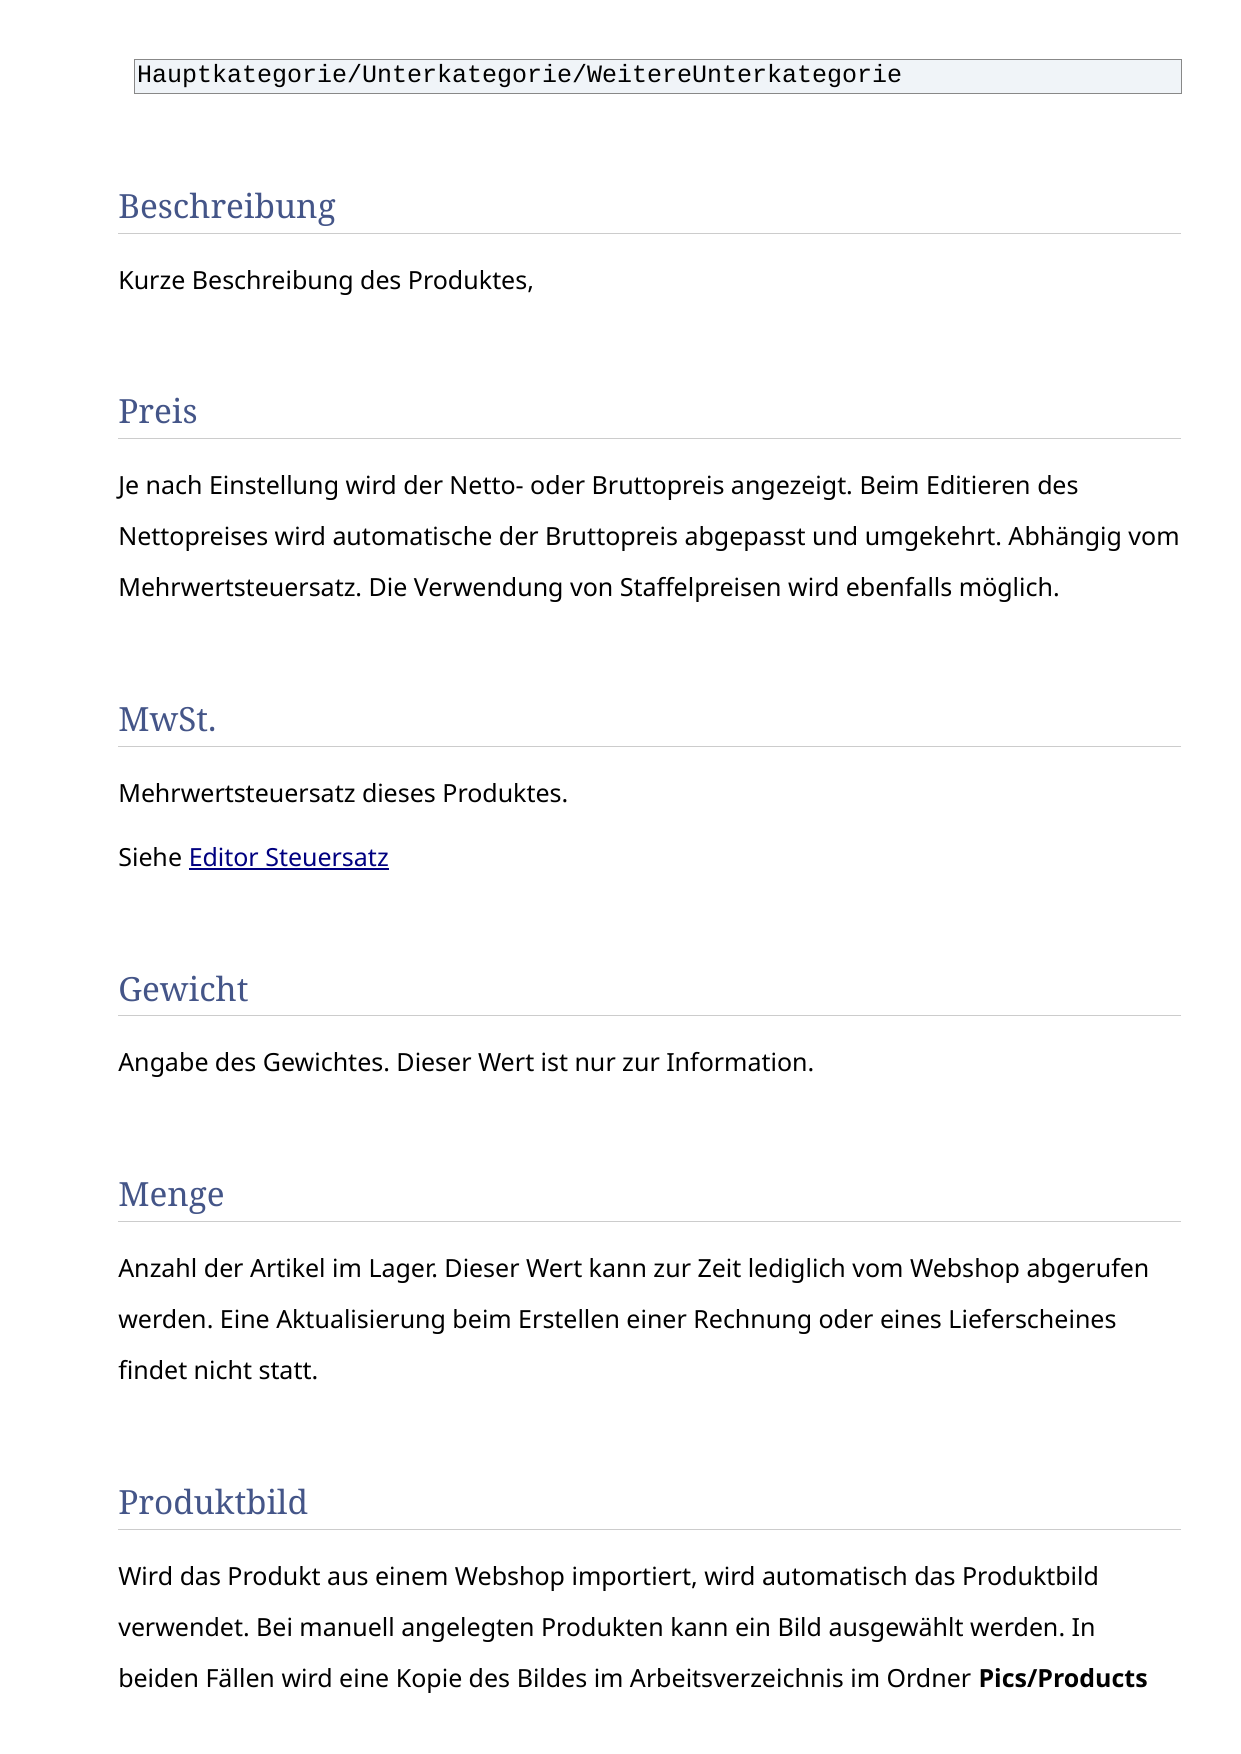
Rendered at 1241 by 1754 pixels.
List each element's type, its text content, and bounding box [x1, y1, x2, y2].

text Je nach Einstellung wird der Netto- oder Bruttopreis angezeigt. Beim Editieren des Nettopreises wird automatische der Bruttopreis abgepasst und umgekehrt. Abhängig vom Mehrwertsteuersatz. Die Verwendung von Staffelpreisen wird ebenfalls möglich. [118, 468, 1181, 604]
text Wird das Produkt aus einem Webshop importiert, wird automatisch das Produktbild verwendet. Bei manuell angelegten Produkten kann ein Bild ausgewählt werden. In beiden Fällen wird eine Kopie des Bildes im Arbeitsverzeichnis im Ordner Pics/Products [118, 1559, 1181, 1695]
subtitle Gewicht [118, 965, 1181, 1015]
subtitle Beschreibung [118, 183, 1181, 233]
subtitle Produktbild [118, 1479, 1181, 1529]
text Mehrwertsteuersatz dieses Produktes. [118, 776, 1181, 810]
text Angabe des Gewichtes. Dieser Wert ist nur zur Information. [118, 1045, 1181, 1079]
text Hauptkategorie/Unterkategorie/WeitereUnterkategorie [135, 60, 1181, 93]
subtitle MwSt. [118, 696, 1181, 746]
subtitle Preis [118, 388, 1181, 438]
text Anzahl der Artikel im Lager. Dieser Wert kann zur Zeit lediglich vom Webshop abgerufen werden. Eine Aktualisierung beim Erstellen einer Rechnung oder eines Lieferscheines findet nicht statt. [118, 1251, 1181, 1387]
subtitle Menge [118, 1171, 1181, 1221]
text Kurze Beschreibung des Produktes, [118, 262, 1181, 296]
text Siehe Editor Steuersatz [118, 839, 1181, 873]
